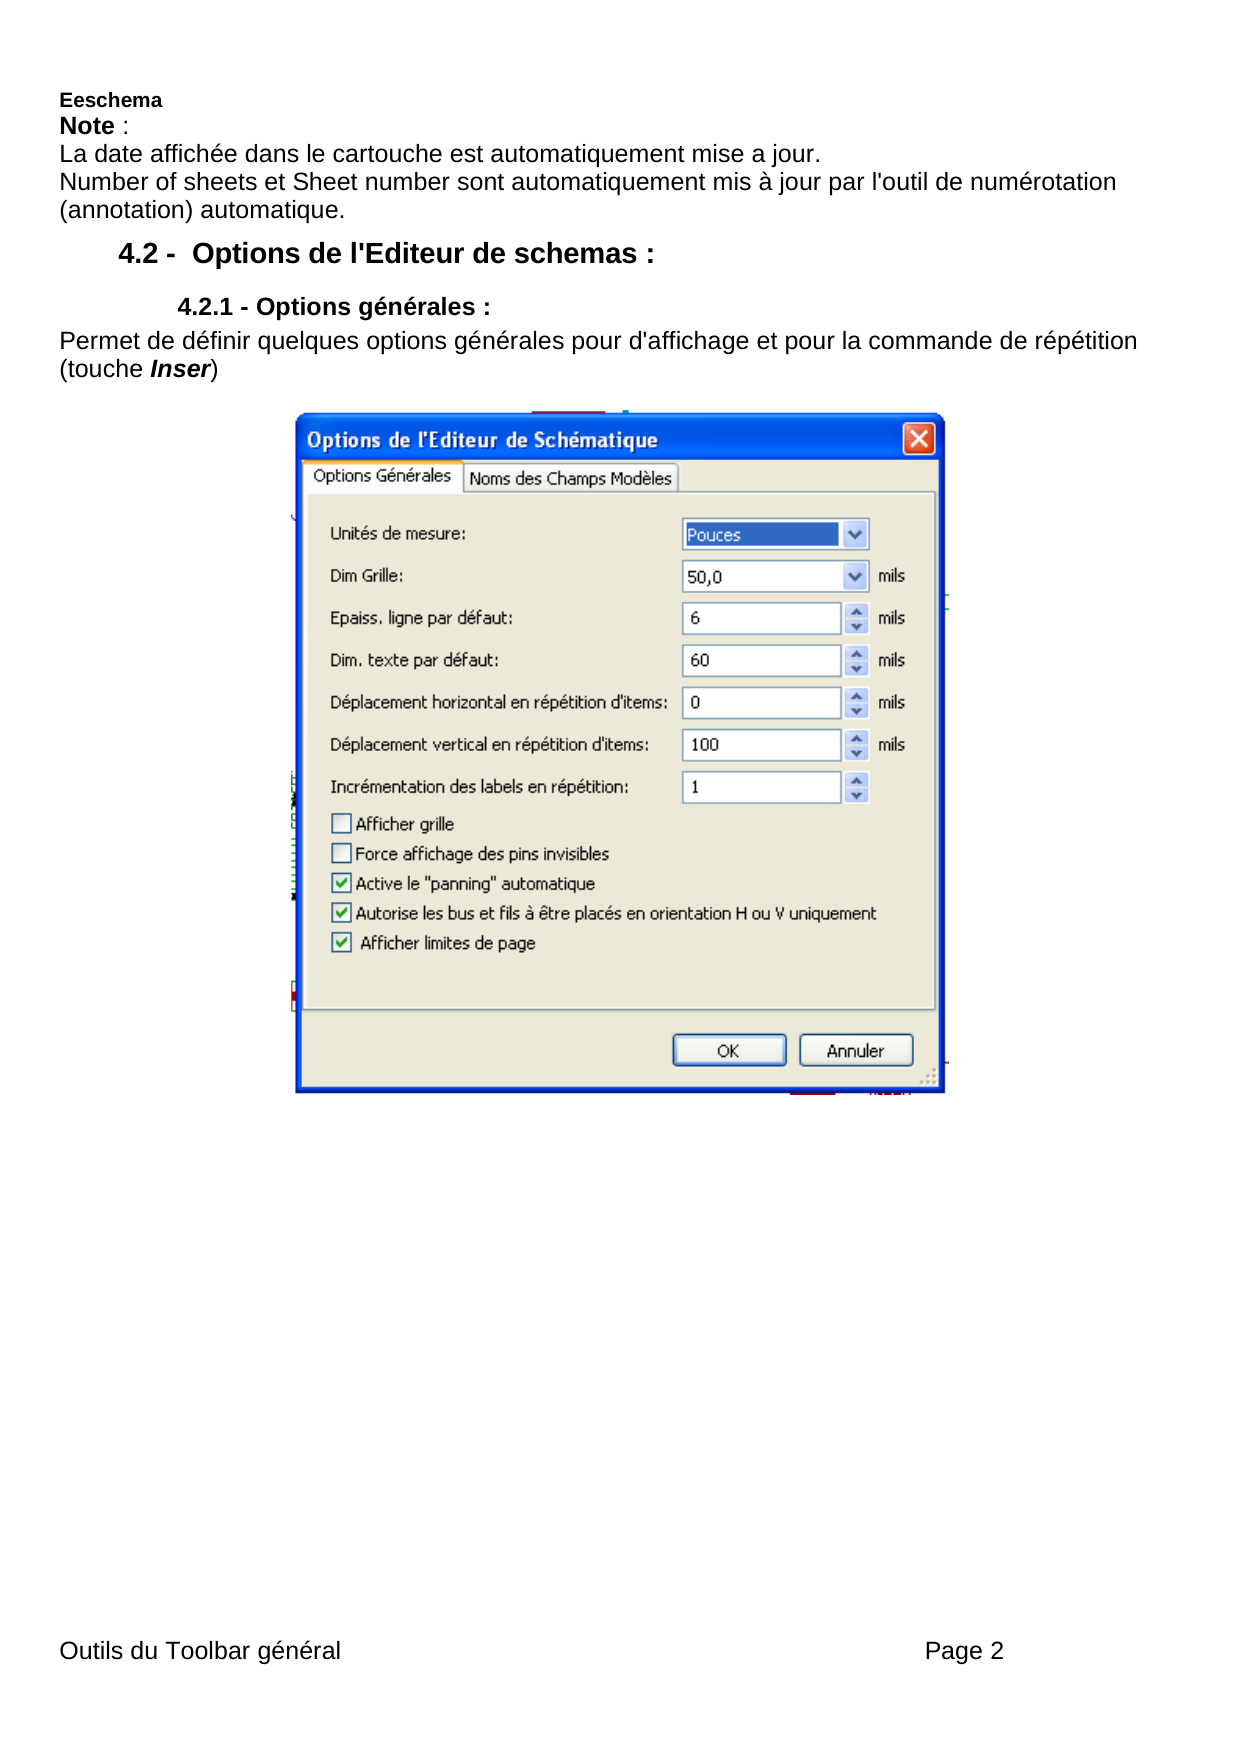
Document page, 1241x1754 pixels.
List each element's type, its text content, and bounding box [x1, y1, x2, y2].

text La date affichée dans le cartouche est automatiquement mise a jour. [59, 140, 1181, 168]
picture [291, 410, 949, 1095]
text Permet de définir quelques options générales pour d'affichage et pour la commande de répétition (touche Inser) [59, 327, 1181, 383]
subtitle Options de l'Editeur de schemas : [118, 237, 1181, 269]
text Note : [59, 112, 1181, 140]
subtitle Options générales : [177, 293, 1181, 321]
text Number of sheets et Sheet number sont automatiquement mis à jour par l'outil de numérotation (annotation) automatique. [59, 168, 1181, 224]
